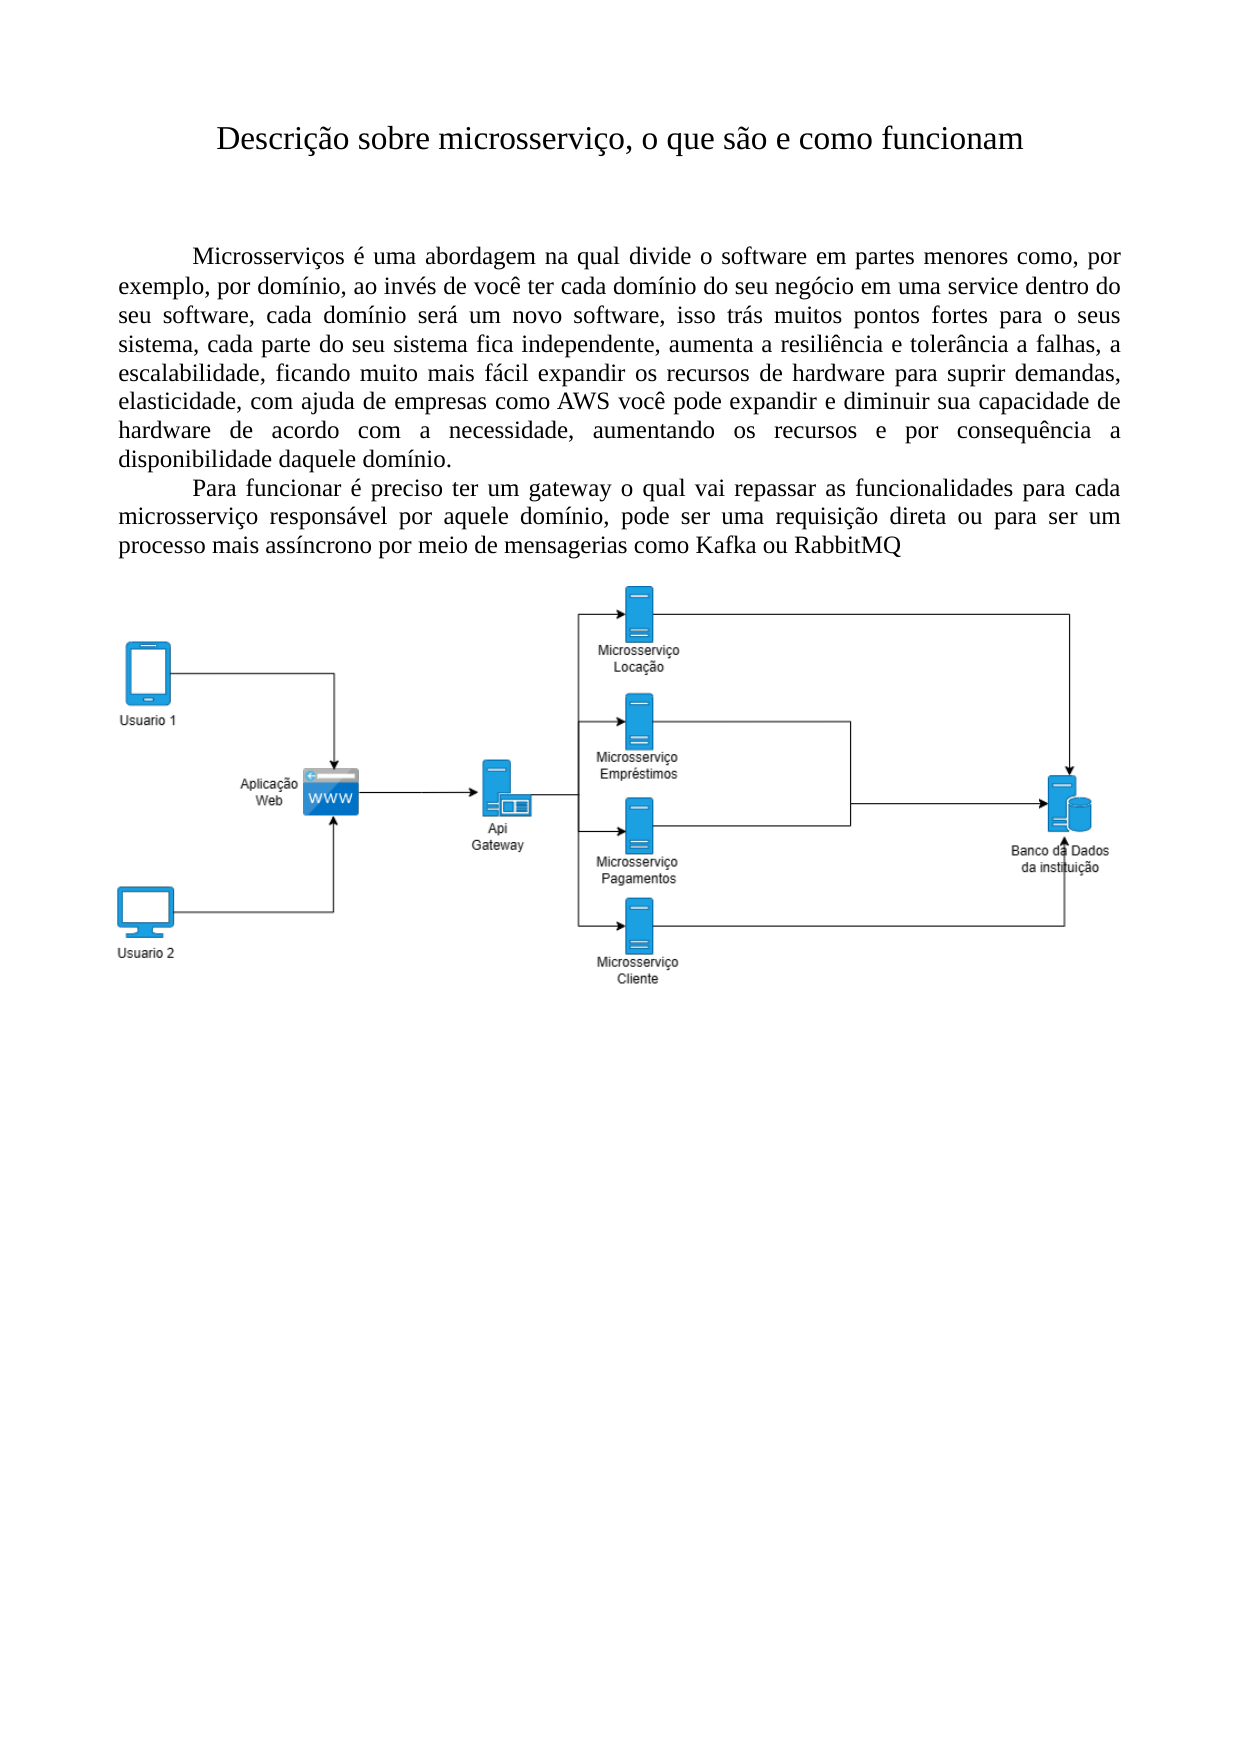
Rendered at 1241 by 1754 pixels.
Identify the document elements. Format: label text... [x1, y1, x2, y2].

text Para funcionar é preciso ter um gateway o qual vai repassar as funcionalidades para cada microsserviço responsável por aquele domínio, pode ser uma requisição direta ou para ser um processo mais assíncrono por meio de mensagerias como Kafka ou RabbitMQ [118, 473, 1122, 559]
text Microsserviços é uma abordagem na qual divide o software em partes menores como, por exemplo, por domínio, ao invés de você ter cada domínio do seu negócio em uma service dentro do seu software, cada domínio será um novo software, isso trás muitos pontos fortes para o seus sistema, cada parte do seu sistema fica independente, aumenta a resiliência e tolerância a falhas, a escalabilidade, ficando muito mais fácil expandir os recursos de hardware para suprir demandas, elasticidade, com ajuda de empresas como AWS você pode expandir e diminuir sua capacidade de hardware de acordo com a necessidade, aumentando os recursos e por consequência a disponibilidade daquele domínio. [118, 233, 1122, 473]
text Descrição sobre microsserviço, o que são e como funcionam [118, 118, 1122, 156]
picture [113, 586, 1118, 988]
